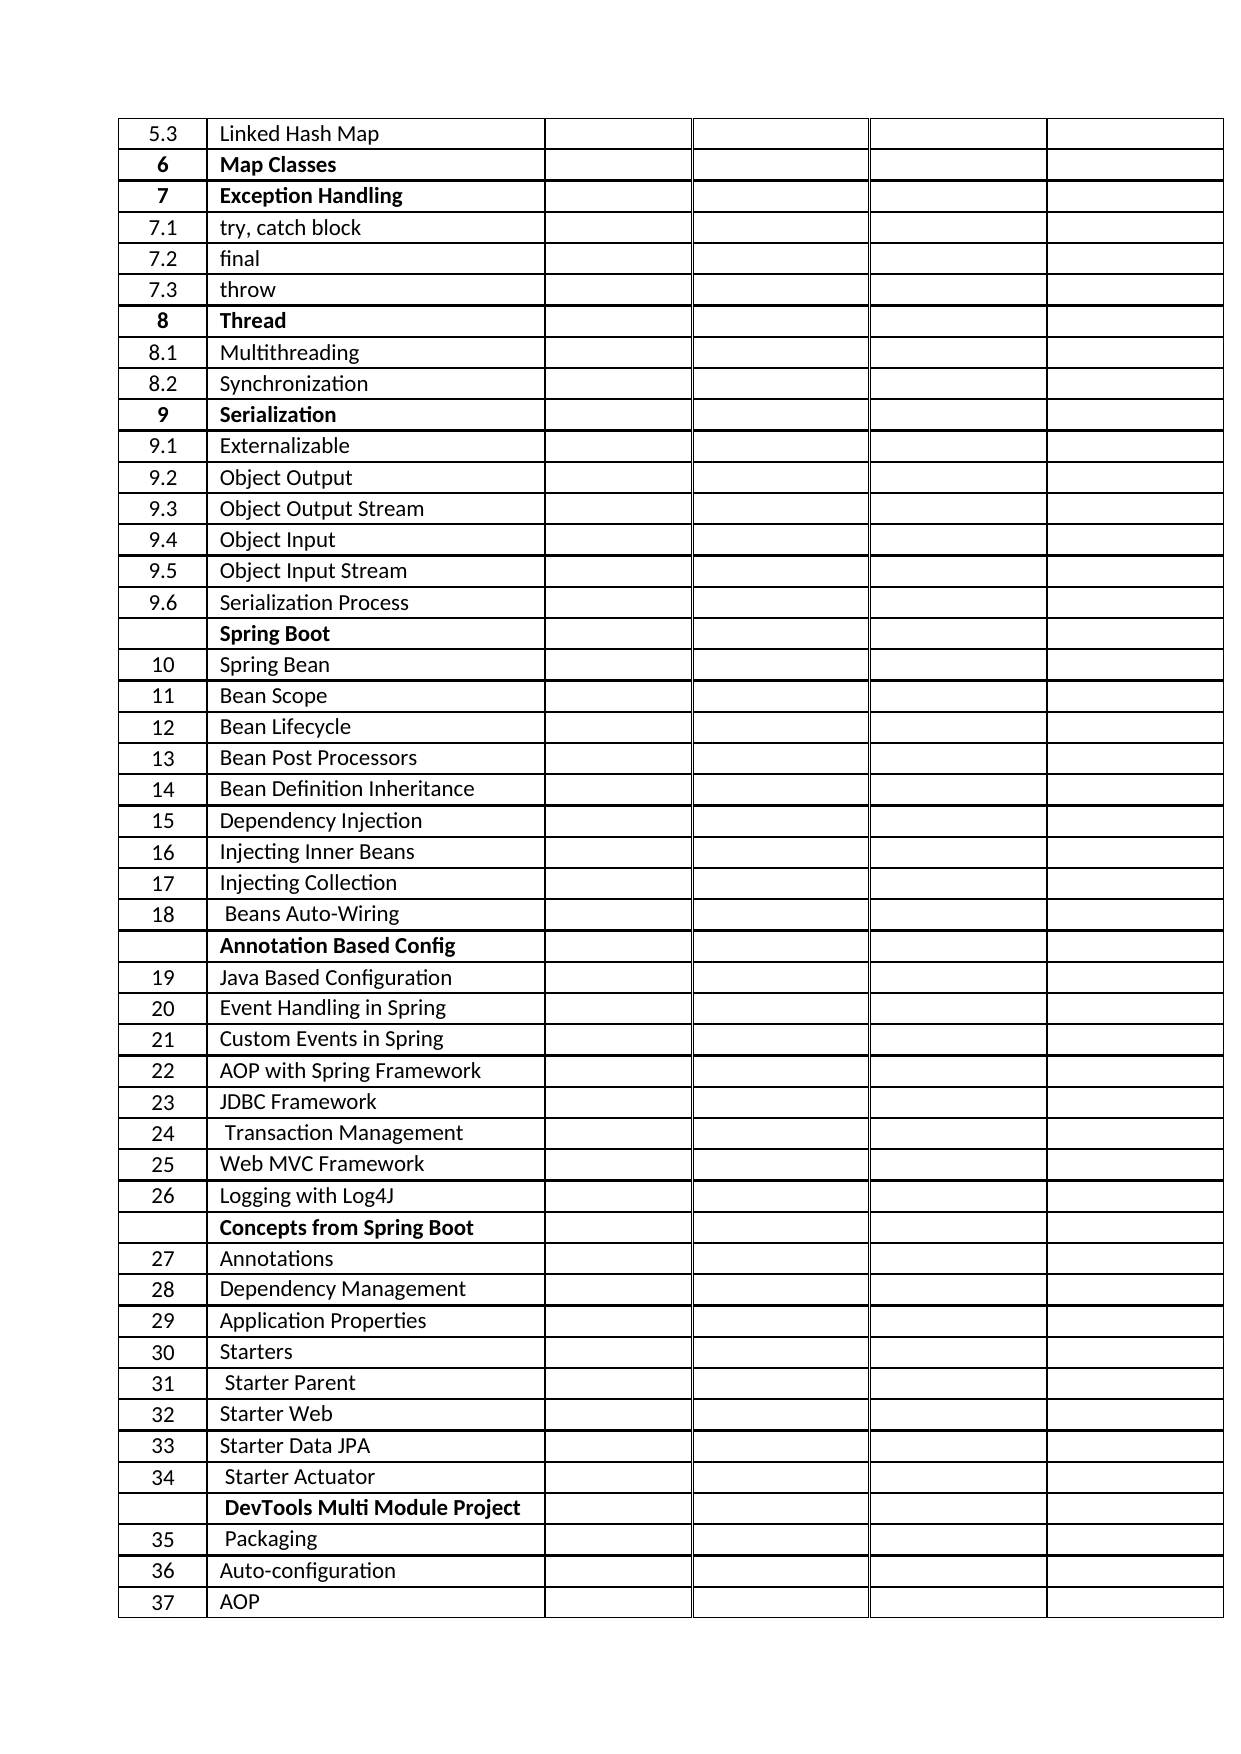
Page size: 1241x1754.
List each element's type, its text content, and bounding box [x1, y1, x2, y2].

table_cell 18 [119, 900, 206, 929]
table_cell [694, 1588, 868, 1617]
table_cell 34 [119, 1463, 206, 1492]
table_cell [546, 1150, 691, 1179]
table_cell [1048, 119, 1223, 148]
table_cell 35 [119, 1525, 206, 1554]
table_cell [119, 1213, 206, 1242]
table_cell 28 [119, 1275, 206, 1304]
table_cell 15 [119, 807, 206, 836]
table_cell [1048, 588, 1223, 617]
table_cell Application Properties [208, 1307, 544, 1336]
table_cell [694, 494, 868, 523]
table_cell [871, 213, 1046, 242]
table_cell [694, 1557, 868, 1586]
table_cell 25 [119, 1150, 206, 1179]
table_cell [546, 1494, 691, 1523]
table_cell Starter Web [208, 1400, 544, 1429]
table_cell [119, 619, 206, 648]
table_cell Synchronization [208, 369, 544, 398]
table_cell [694, 244, 868, 273]
table_cell [871, 1057, 1046, 1086]
table_cell [1048, 1369, 1223, 1398]
table_cell [871, 525, 1046, 554]
table_cell [694, 1119, 868, 1148]
table_cell [694, 557, 868, 586]
table_cell [694, 1463, 868, 1492]
table_cell 9 [119, 400, 206, 429]
table_cell 36 [119, 1557, 206, 1586]
table_cell 9.1 [119, 432, 206, 461]
table_cell throw [208, 275, 544, 304]
table_cell [1048, 244, 1223, 273]
table_cell Spring Boot [208, 619, 544, 648]
table_cell [871, 307, 1046, 336]
table_cell [871, 1119, 1046, 1148]
table_cell Dependency Injection [208, 807, 544, 836]
table_cell try, catch block [208, 213, 544, 242]
table_cell [546, 1525, 691, 1554]
table_cell Object Output [208, 463, 544, 492]
table_cell Starters [208, 1338, 544, 1367]
table_cell 16 [119, 838, 206, 867]
table_cell [871, 557, 1046, 586]
table_cell [1048, 557, 1223, 586]
table_cell [546, 775, 691, 804]
table_cell Annotations [208, 1244, 544, 1273]
table_cell [546, 1338, 691, 1367]
table_cell [871, 838, 1046, 867]
table_cell [1048, 1150, 1223, 1179]
table_cell AOP with Spring Framework [208, 1057, 544, 1086]
table_cell 33 [119, 1432, 206, 1461]
table_cell Map Classes [208, 150, 544, 179]
table_cell [1048, 213, 1223, 242]
table_cell [871, 1150, 1046, 1179]
table_cell Multithreading [208, 338, 544, 367]
table_cell [1048, 1463, 1223, 1492]
table_cell [694, 1213, 868, 1242]
table_cell [694, 775, 868, 804]
table_cell [1048, 682, 1223, 711]
table_cell [694, 1307, 868, 1336]
table_cell Serialization Process [208, 588, 544, 617]
table_cell [871, 1432, 1046, 1461]
table_cell [871, 432, 1046, 461]
table_cell [871, 1088, 1046, 1117]
table_cell [546, 369, 691, 398]
table_cell Annotation Based Config [208, 932, 544, 961]
table_cell [1048, 1525, 1223, 1554]
table_cell [871, 1213, 1046, 1242]
table_cell [546, 338, 691, 367]
table_cell [1048, 963, 1223, 992]
table_cell [1048, 838, 1223, 867]
table_cell 26 [119, 1182, 206, 1211]
table_cell Exception Handling [208, 182, 544, 211]
table_cell [546, 1307, 691, 1336]
table_cell [871, 650, 1046, 679]
table_cell Injecting Collection [208, 869, 544, 898]
table_cell [694, 682, 868, 711]
table_cell 11 [119, 682, 206, 711]
table_cell Externalizable [208, 432, 544, 461]
table_cell JDBC Framework [208, 1088, 544, 1117]
table_cell [546, 463, 691, 492]
table_cell [694, 1088, 868, 1117]
table_cell [1048, 432, 1223, 461]
table_cell 9.3 [119, 494, 206, 523]
table_cell [694, 744, 868, 773]
table_cell [546, 869, 691, 898]
table_cell [546, 1025, 691, 1054]
table_cell [694, 1400, 868, 1429]
table_cell Concepts from Spring Boot [208, 1213, 544, 1242]
table_cell [1048, 338, 1223, 367]
table_cell [694, 869, 868, 898]
table_cell [871, 1369, 1046, 1398]
table_cell [546, 244, 691, 273]
table_cell [546, 1369, 691, 1398]
table_cell [119, 932, 206, 961]
table_cell [1048, 900, 1223, 929]
table_cell [546, 682, 691, 711]
table_cell [694, 619, 868, 648]
table_cell [546, 1088, 691, 1117]
table_cell 7 [119, 182, 206, 211]
table_cell [546, 182, 691, 211]
table_cell Object Input Stream [208, 557, 544, 586]
table_cell final [208, 244, 544, 273]
table_cell [694, 525, 868, 554]
table_cell Web MVC Framework [208, 1150, 544, 1179]
table_cell [1048, 369, 1223, 398]
table_cell 12 [119, 713, 206, 742]
table_cell [871, 1557, 1046, 1586]
table_cell 6 [119, 150, 206, 179]
table_cell [871, 150, 1046, 179]
table_cell 14 [119, 775, 206, 804]
table_cell 8.2 [119, 369, 206, 398]
table_cell [546, 744, 691, 773]
table_cell [694, 1432, 868, 1461]
table_cell [1048, 744, 1223, 773]
table_cell Linked Hash Map [208, 119, 544, 148]
table_cell [546, 1182, 691, 1211]
table_cell [546, 213, 691, 242]
table_cell Beans Auto-Wiring [208, 900, 544, 929]
table_cell [694, 1025, 868, 1054]
table_cell [871, 244, 1046, 273]
table_cell [871, 588, 1046, 617]
table_cell [546, 307, 691, 336]
table_cell 21 [119, 1025, 206, 1054]
table_cell 7.3 [119, 275, 206, 304]
table_cell [1048, 525, 1223, 554]
table_cell [546, 1057, 691, 1086]
table_cell [871, 182, 1046, 211]
table_cell [546, 1119, 691, 1148]
table_cell [871, 463, 1046, 492]
table_cell 5.3 [119, 119, 206, 148]
table_cell Bean Post Processors [208, 744, 544, 773]
table_cell 9.6 [119, 588, 206, 617]
table_cell [871, 494, 1046, 523]
table_cell Serialization [208, 400, 544, 429]
table_cell Logging with Log4J [208, 1182, 544, 1211]
table_cell [1048, 1400, 1223, 1429]
table_cell [1048, 1182, 1223, 1211]
table_cell 10 [119, 650, 206, 679]
table_cell 31 [119, 1369, 206, 1398]
table_cell [694, 1057, 868, 1086]
table_cell [546, 1432, 691, 1461]
table_cell [1048, 494, 1223, 523]
table_cell [546, 963, 691, 992]
table_cell [871, 338, 1046, 367]
table_cell [871, 807, 1046, 836]
table_cell Starter Parent [208, 1369, 544, 1398]
table_cell 30 [119, 1338, 206, 1367]
table_cell [871, 1275, 1046, 1304]
table_cell [546, 1463, 691, 1492]
table_cell [694, 807, 868, 836]
table_cell 22 [119, 1057, 206, 1086]
table_cell [1048, 713, 1223, 742]
table_cell [1048, 275, 1223, 304]
table_cell 17 [119, 869, 206, 898]
table_cell [1048, 932, 1223, 961]
table_cell Java Based Configuration [208, 963, 544, 992]
table_cell [1048, 650, 1223, 679]
table_cell [871, 1182, 1046, 1211]
table_cell [546, 619, 691, 648]
table_cell Packaging [208, 1525, 544, 1554]
table_cell [871, 900, 1046, 929]
table_cell [1048, 1432, 1223, 1461]
table_cell [871, 1338, 1046, 1367]
table_cell [1048, 1494, 1223, 1523]
table_cell [694, 713, 868, 742]
table_cell [546, 1275, 691, 1304]
table_cell DevTools Multi Module Project [208, 1494, 544, 1523]
table_cell [694, 307, 868, 336]
table_cell [1048, 1025, 1223, 1054]
table_cell [546, 994, 691, 1023]
table_cell 24 [119, 1119, 206, 1148]
table_cell [546, 838, 691, 867]
table_cell [1048, 150, 1223, 179]
table_cell [1048, 1557, 1223, 1586]
table_cell [546, 1244, 691, 1273]
table_cell [546, 588, 691, 617]
table_cell 29 [119, 1307, 206, 1336]
table_cell [871, 1525, 1046, 1554]
table_cell [1048, 1244, 1223, 1273]
table_cell [871, 994, 1046, 1023]
table_cell [1048, 994, 1223, 1023]
table_cell [871, 1463, 1046, 1492]
table_cell [694, 932, 868, 961]
table_cell Object Input [208, 525, 544, 554]
table_cell [546, 1588, 691, 1617]
table_cell [871, 1307, 1046, 1336]
table_cell [694, 182, 868, 211]
table_cell [694, 900, 868, 929]
table_cell [1048, 1338, 1223, 1367]
table_cell [694, 1525, 868, 1554]
table_cell [1048, 182, 1223, 211]
table_cell [871, 1244, 1046, 1273]
table_cell Dependency Management [208, 1275, 544, 1304]
table_cell [871, 400, 1046, 429]
table_cell 20 [119, 994, 206, 1023]
table_cell 19 [119, 963, 206, 992]
table_cell [871, 1400, 1046, 1429]
table_cell [694, 1150, 868, 1179]
table_cell Bean Scope [208, 682, 544, 711]
table_cell Thread [208, 307, 544, 336]
table_cell Transaction Management [208, 1119, 544, 1148]
table_cell [871, 869, 1046, 898]
table_cell 9.2 [119, 463, 206, 492]
table_cell [694, 963, 868, 992]
table_cell [694, 994, 868, 1023]
table_cell [546, 275, 691, 304]
table_cell [871, 369, 1046, 398]
table_cell [694, 432, 868, 461]
table_cell [694, 650, 868, 679]
table_cell [1048, 400, 1223, 429]
table_cell AOP [208, 1588, 544, 1617]
table_cell [694, 369, 868, 398]
table_cell [546, 650, 691, 679]
table_cell [694, 338, 868, 367]
table_cell [546, 807, 691, 836]
table_cell Bean Lifecycle [208, 713, 544, 742]
table_cell [871, 932, 1046, 961]
table_cell [546, 713, 691, 742]
table_cell [546, 432, 691, 461]
table_cell 32 [119, 1400, 206, 1429]
table_cell 37 [119, 1588, 206, 1617]
table_cell Bean Definition Inheritance [208, 775, 544, 804]
table_cell [694, 838, 868, 867]
table_cell [871, 619, 1046, 648]
table_cell Spring Bean [208, 650, 544, 679]
table_cell [694, 1182, 868, 1211]
table_cell Starter Actuator [208, 1463, 544, 1492]
table_cell [694, 275, 868, 304]
table_cell [871, 775, 1046, 804]
table_cell [871, 744, 1046, 773]
table_cell [871, 682, 1046, 711]
table_cell [694, 400, 868, 429]
table_cell [871, 119, 1046, 148]
table_cell [1048, 619, 1223, 648]
table_cell [1048, 775, 1223, 804]
table_cell [1048, 1307, 1223, 1336]
table_cell [871, 963, 1046, 992]
table_cell [1048, 1275, 1223, 1304]
table_cell [546, 1213, 691, 1242]
table_cell [1048, 1588, 1223, 1617]
table_cell [871, 1588, 1046, 1617]
table_cell 9.5 [119, 557, 206, 586]
table_cell 9.4 [119, 525, 206, 554]
table_cell [546, 557, 691, 586]
table_cell Starter Data JPA [208, 1432, 544, 1461]
table_cell Object Output Stream [208, 494, 544, 523]
table_cell Custom Events in Spring [208, 1025, 544, 1054]
table_cell [694, 150, 868, 179]
table_cell [871, 275, 1046, 304]
table_cell Event Handling in Spring [208, 994, 544, 1023]
table_cell [546, 900, 691, 929]
table_cell [694, 1494, 868, 1523]
table_cell [694, 119, 868, 148]
table_cell [1048, 463, 1223, 492]
table_cell [1048, 869, 1223, 898]
table_cell [694, 588, 868, 617]
table_cell [694, 463, 868, 492]
table_cell [546, 1557, 691, 1586]
table_cell [546, 119, 691, 148]
table_cell 13 [119, 744, 206, 773]
table_cell [694, 1338, 868, 1367]
table_cell [1048, 307, 1223, 336]
table_cell [1048, 1057, 1223, 1086]
table_cell 7.1 [119, 213, 206, 242]
table_cell [1048, 1088, 1223, 1117]
table_cell [546, 1400, 691, 1429]
table_cell 8 [119, 307, 206, 336]
table_cell [694, 1244, 868, 1273]
table_cell [119, 1494, 206, 1523]
table_cell 8.1 [119, 338, 206, 367]
table_cell [546, 150, 691, 179]
table_cell Auto-configuration [208, 1557, 544, 1586]
table_cell 7.2 [119, 244, 206, 273]
table_cell [871, 713, 1046, 742]
table_cell [546, 932, 691, 961]
table_cell Injecting Inner Beans [208, 838, 544, 867]
table_cell [694, 1275, 868, 1304]
table_cell [1048, 1119, 1223, 1148]
table_cell [694, 1369, 868, 1398]
table_cell [546, 400, 691, 429]
table_cell [871, 1025, 1046, 1054]
table_cell [1048, 1213, 1223, 1242]
table_cell [546, 494, 691, 523]
table_cell [1048, 807, 1223, 836]
table_cell 27 [119, 1244, 206, 1273]
table_cell [694, 213, 868, 242]
table_cell 23 [119, 1088, 206, 1117]
table_cell [546, 525, 691, 554]
table_cell [871, 1494, 1046, 1523]
